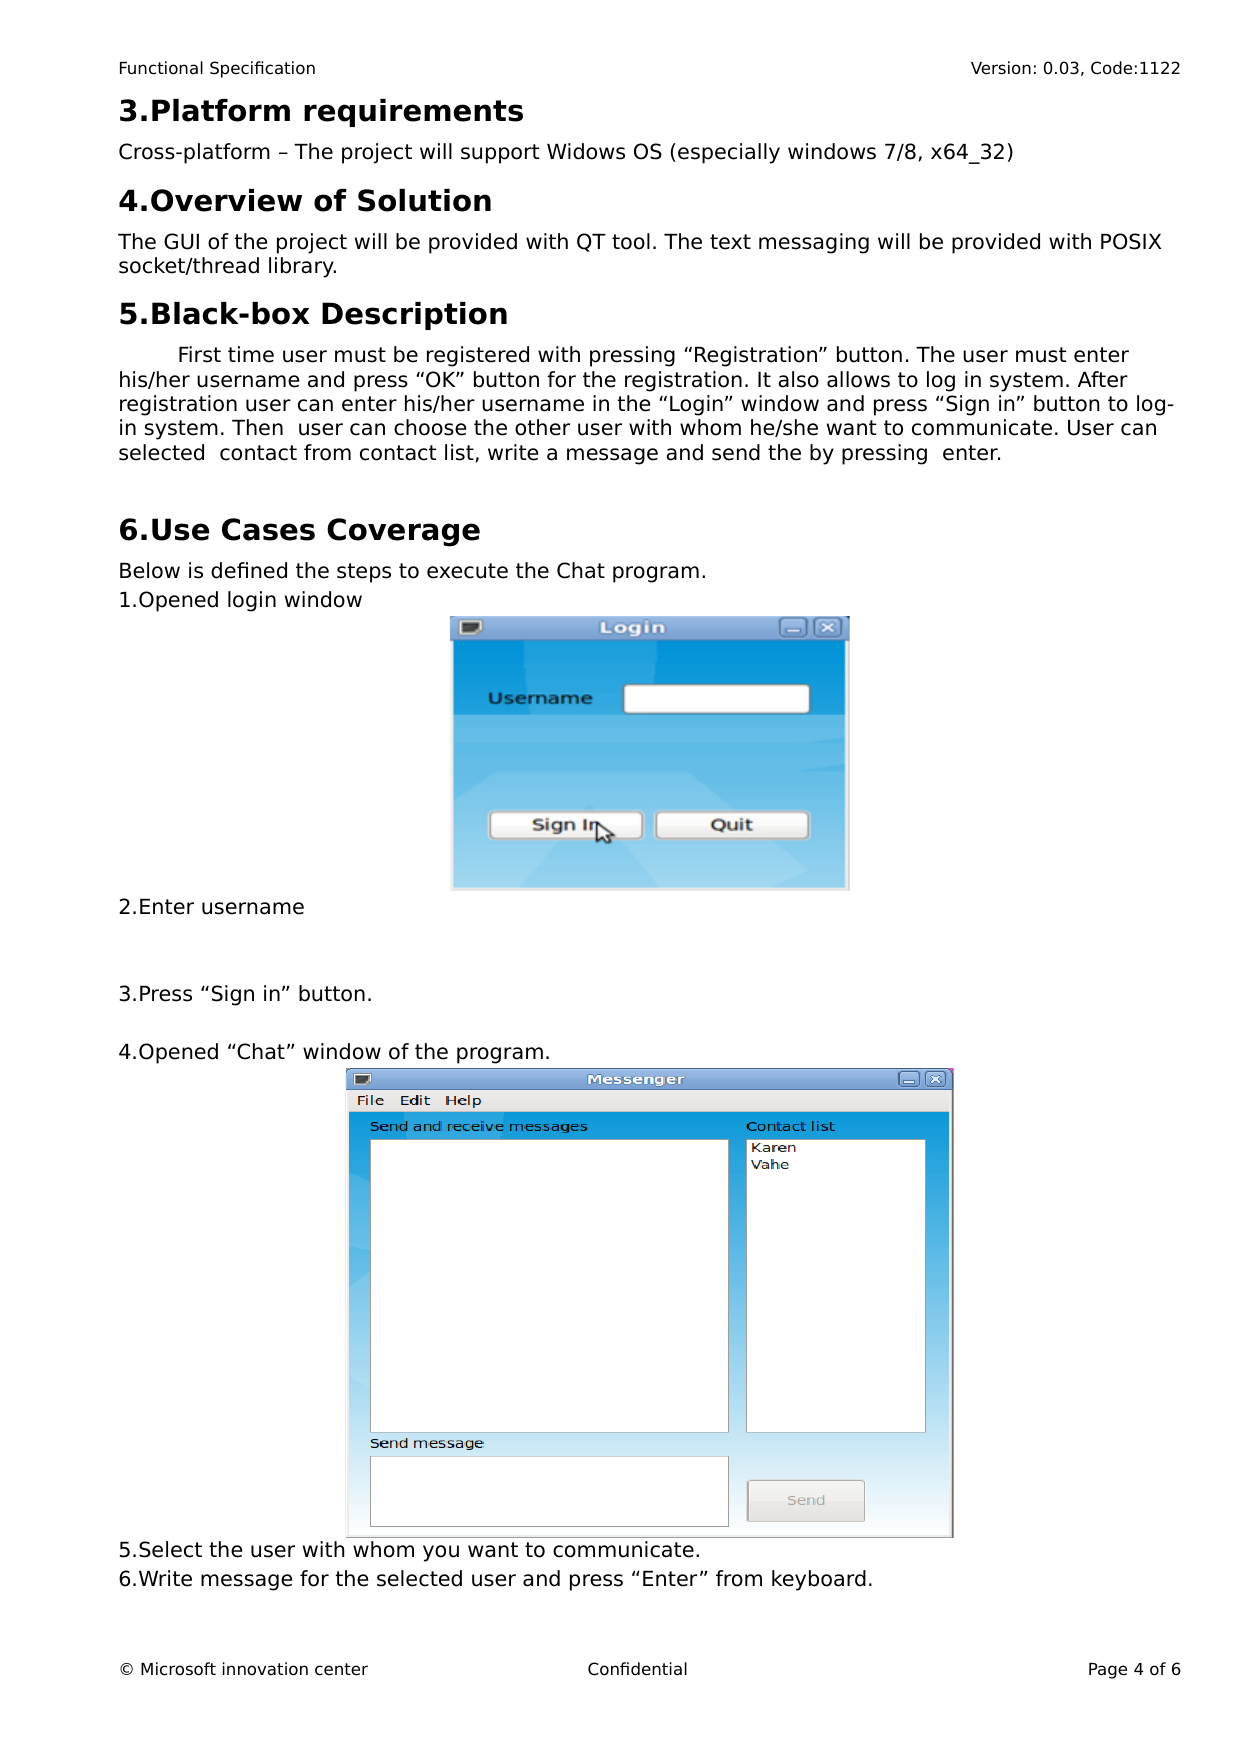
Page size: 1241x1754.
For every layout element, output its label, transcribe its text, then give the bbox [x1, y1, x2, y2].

list Write message for the selected user and press “Enter” from keyboard. [118, 1567, 1181, 1591]
text The GUI of the project will be provided with QT tool. The text messaging will be provided with POSIX socket/thread library. [118, 230, 1181, 278]
list Select the user with whom you want to communicate. [118, 1255, 1181, 1562]
text Cross-platform – The project will support Widows OS (especially windows 7/8, x64_32) [118, 140, 1181, 164]
list Opened login window [118, 588, 1181, 612]
text Below is defined the steps to execute the Chat program. [118, 559, 1181, 583]
list Press “Sign in” button. [118, 982, 1181, 1006]
subtitle Black-box Description [118, 298, 1181, 332]
subtitle Overview of Solution [118, 184, 1181, 218]
subtitle Platform requirements [118, 94, 1181, 128]
list Opened “Chat” window of the program. [118, 1040, 1181, 1064]
subtitle Use Cases Coverage [118, 513, 1181, 547]
text First time user must be registered with pressing “Registration” button. The user must enter his/her username and press “OK” button for the registration. It also allows to log in system. After registration user can enter his/her username in the “Login” window and press “Sign in” button to log-in system. Then user can choose the other user with whom he/she want to communicate. User can selected contact from contact list, write a message and send the by pressing enter. [118, 343, 1181, 465]
list Enter username [118, 895, 1181, 919]
